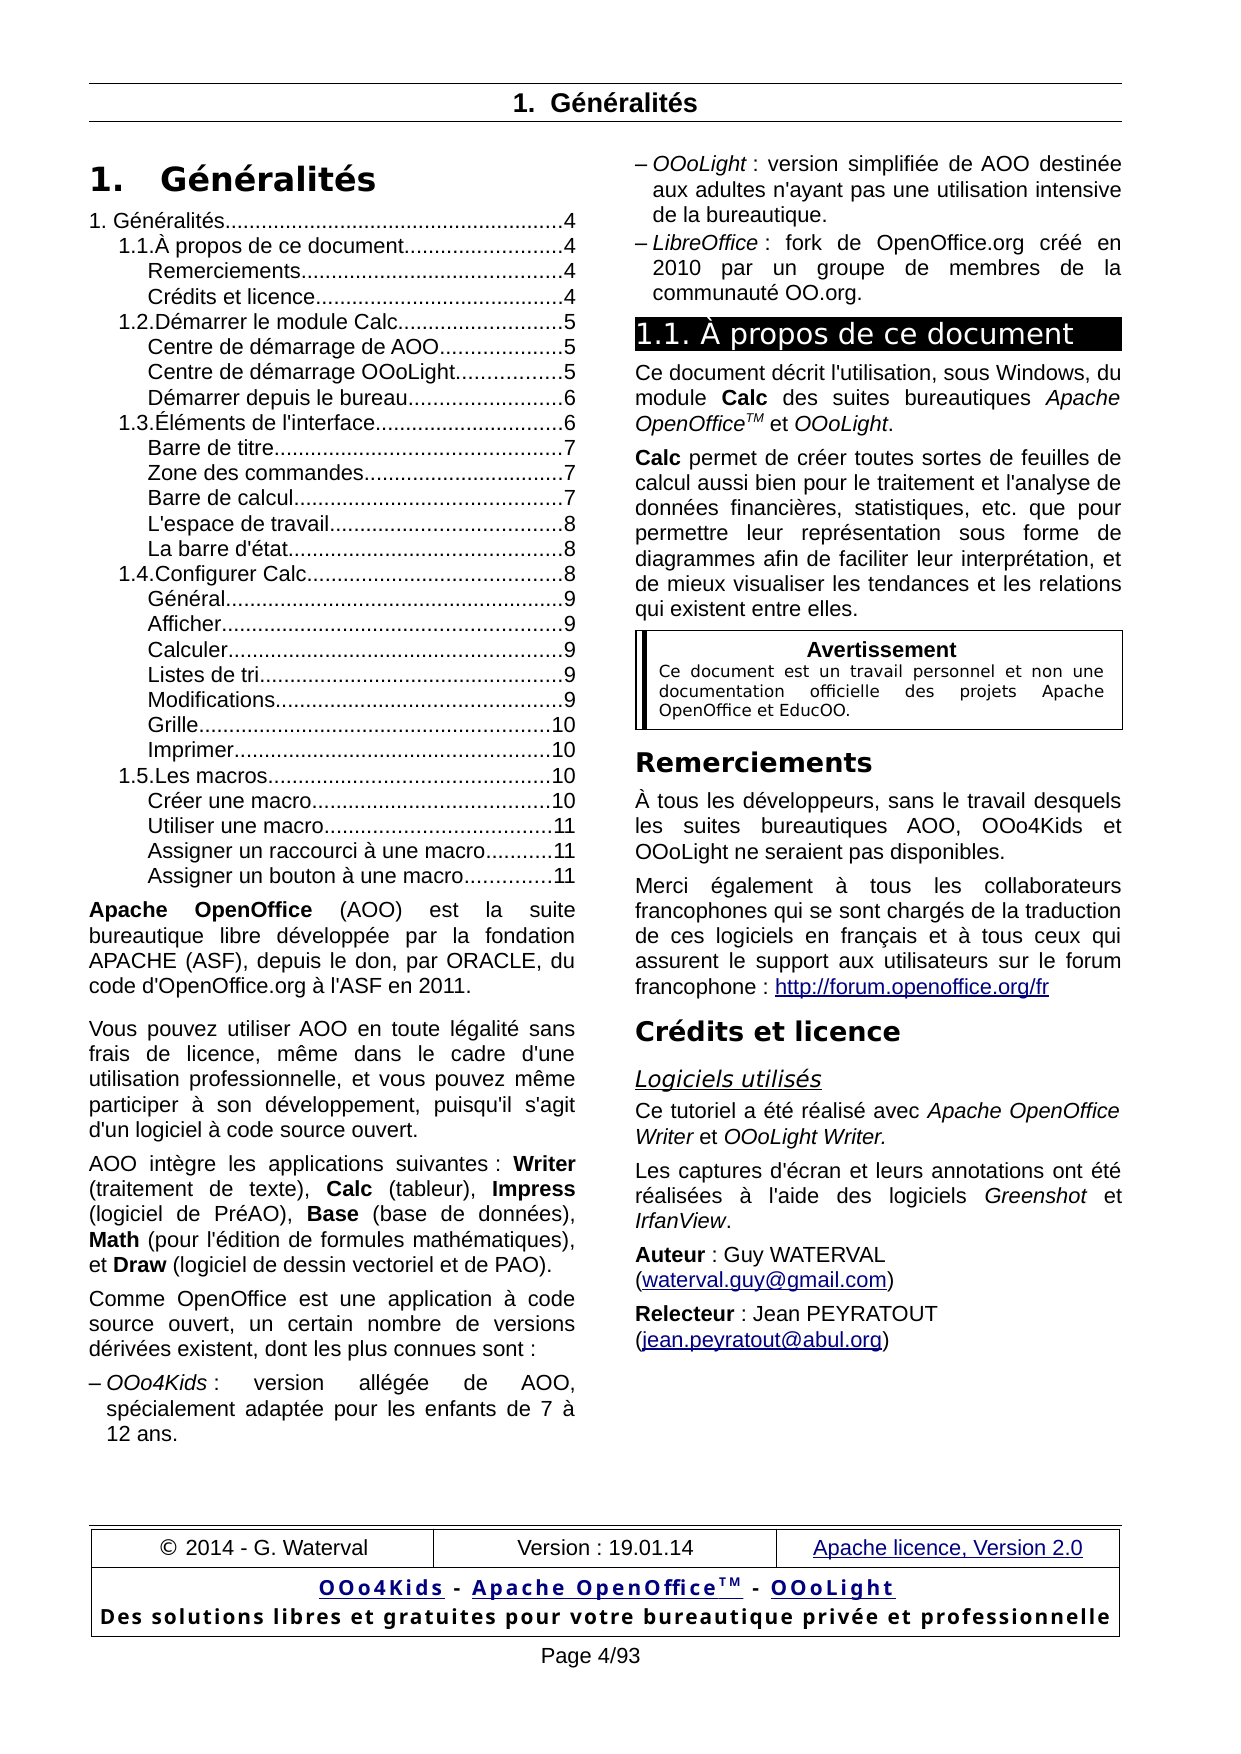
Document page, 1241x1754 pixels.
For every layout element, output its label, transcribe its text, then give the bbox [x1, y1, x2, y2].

text Afficher 9 [147, 611, 576, 636]
text Barre de calcul 7 [147, 485, 576, 510]
text Assigner un raccourci à une macro 11 [147, 838, 576, 863]
text Imprimer 10 [147, 737, 576, 762]
text Ce document décrit l'utilisation, sous Windows, du module Calc des suites bureautiques Apache OpenOfficeTM et OOoLight. [635, 360, 1122, 436]
text Listes de tri 9 [147, 662, 576, 687]
text Les captures d'écran et leurs annotations ont été réalisées à l'aide des logiciels Greenshot et IrfanView. [635, 1158, 1122, 1233]
subtitle Généralités [88, 160, 576, 199]
text Centre de démarrage OOoLight 5 [147, 359, 576, 384]
text Créer une macro 10 [147, 788, 576, 813]
text Relecteur : Jean PEYRATOUT (jean.peyratout@abul.org) [635, 1301, 1122, 1352]
text Vous pouvez utiliser AOO en toute légalité sans frais de licence, même dans le cadre d'une utilisation professionnelle, et vous pouvez même participer à son développement, puisqu'il s'agit d'un logiciel à code source ouvert. [88, 1016, 576, 1142]
text Merci également à tous les collaborateurs francophones qui se sont chargés de la traduction de ces logiciels en français et à tous ceux qui assurent le support aux utilisateurs sur le forum francophone : http://forum.openoffice.org/fr [635, 873, 1122, 999]
text Auteur : Guy WATERVAL (waterval.guy@gmail.com) [635, 1242, 1122, 1292]
text Apache OpenOffice (AOO) est la suite bureautique libre développée par la fondation APACHE (ASF), depuis le don, par ORACLE, du code d'OpenOffice.org à l'ASF en 2011. [88, 897, 576, 998]
subtitle À propos de ce document [635, 317, 1122, 351]
text Grille 10 [147, 712, 576, 737]
text Ce tutoriel a été réalisé avec Apache OpenOffice Writer et OOoLight Writer. [635, 1098, 1122, 1149]
table_header Avertissement Ce document est un travail personnel et non une documentation officielle des projets Apache OpenOffice et EducOO. [647, 631, 1122, 729]
text Général 9 [147, 586, 576, 611]
text 1.4.Configurer Calc 8 [118, 561, 576, 586]
text Remerciements 4 [147, 258, 576, 283]
subtitle Crédits et licence [635, 1016, 1122, 1048]
text Démarrer depuis le bureau 6 [147, 384, 576, 409]
text 1.3.Éléments de l'interface 6 [118, 409, 576, 435]
subtitle Remerciements [635, 748, 1122, 779]
text À tous les développeurs, sans le travail desquels les suites bureautiques AOO, OOo4Kids et OOoLight ne seraient pas disponibles. [635, 788, 1122, 864]
text Calc permet de créer toutes sortes de feuilles de calcul aussi bien pour le traitement et l'analyse de données financières, statistiques, etc. que pour permettre leur représentation sous forme de diagrammes afin de faciliter leur interprétation, et de mieux visualiser les tendances et les relations qui existent entre elles. [635, 444, 1122, 621]
list LibreOffice : fork de OpenOffice.org créé en 2010 par un groupe de membres de la communauté OO.org. [635, 230, 1122, 306]
text Utiliser une macro 11 [147, 813, 576, 838]
subtitle Logiciels utilisés [635, 1066, 1122, 1092]
text La barre d'état 8 [147, 536, 576, 561]
text Modifications 9 [147, 687, 576, 712]
text Assigner un bouton à une macro 11 [147, 863, 576, 888]
text L'espace de travail 8 [147, 510, 576, 536]
text 1. Généralités 4 [88, 208, 576, 233]
text Comme OpenOffice est une application à code source ouvert, un certain nombre de versions dérivées existent, dont les plus connues sont : [88, 1286, 576, 1361]
text 1.1.À propos de ce document 4 [118, 233, 576, 258]
text Zone des commandes 7 [147, 460, 576, 485]
text 1.2.Démarrer le module Calc 5 [118, 309, 576, 334]
text Barre de titre 7 [147, 435, 576, 460]
text Centre de démarrage de AOO 5 [147, 334, 576, 359]
text Calculer 9 [147, 636, 576, 662]
list OOo4Kids : version allégée de AOO, spécialement adaptée pour les enfants de 7 à 12 ans. [88, 1370, 576, 1446]
list OOoLight : version simplifiée de AOO destinée aux adultes n'ayant pas une utilisation intensive de la bureautique. [635, 151, 1122, 227]
text Crédits et licence 4 [147, 283, 576, 309]
text AOO intègre les applications suivantes : Writer (traitement de texte), Calc (tableur), Impress (logiciel de PréAO), Base (base de données), Math (pour l'édition de formules mathématiques), et Draw (logiciel de dessin vectoriel et de PAO). [88, 1151, 576, 1277]
text 1.5.Les macros 10 [118, 762, 576, 788]
